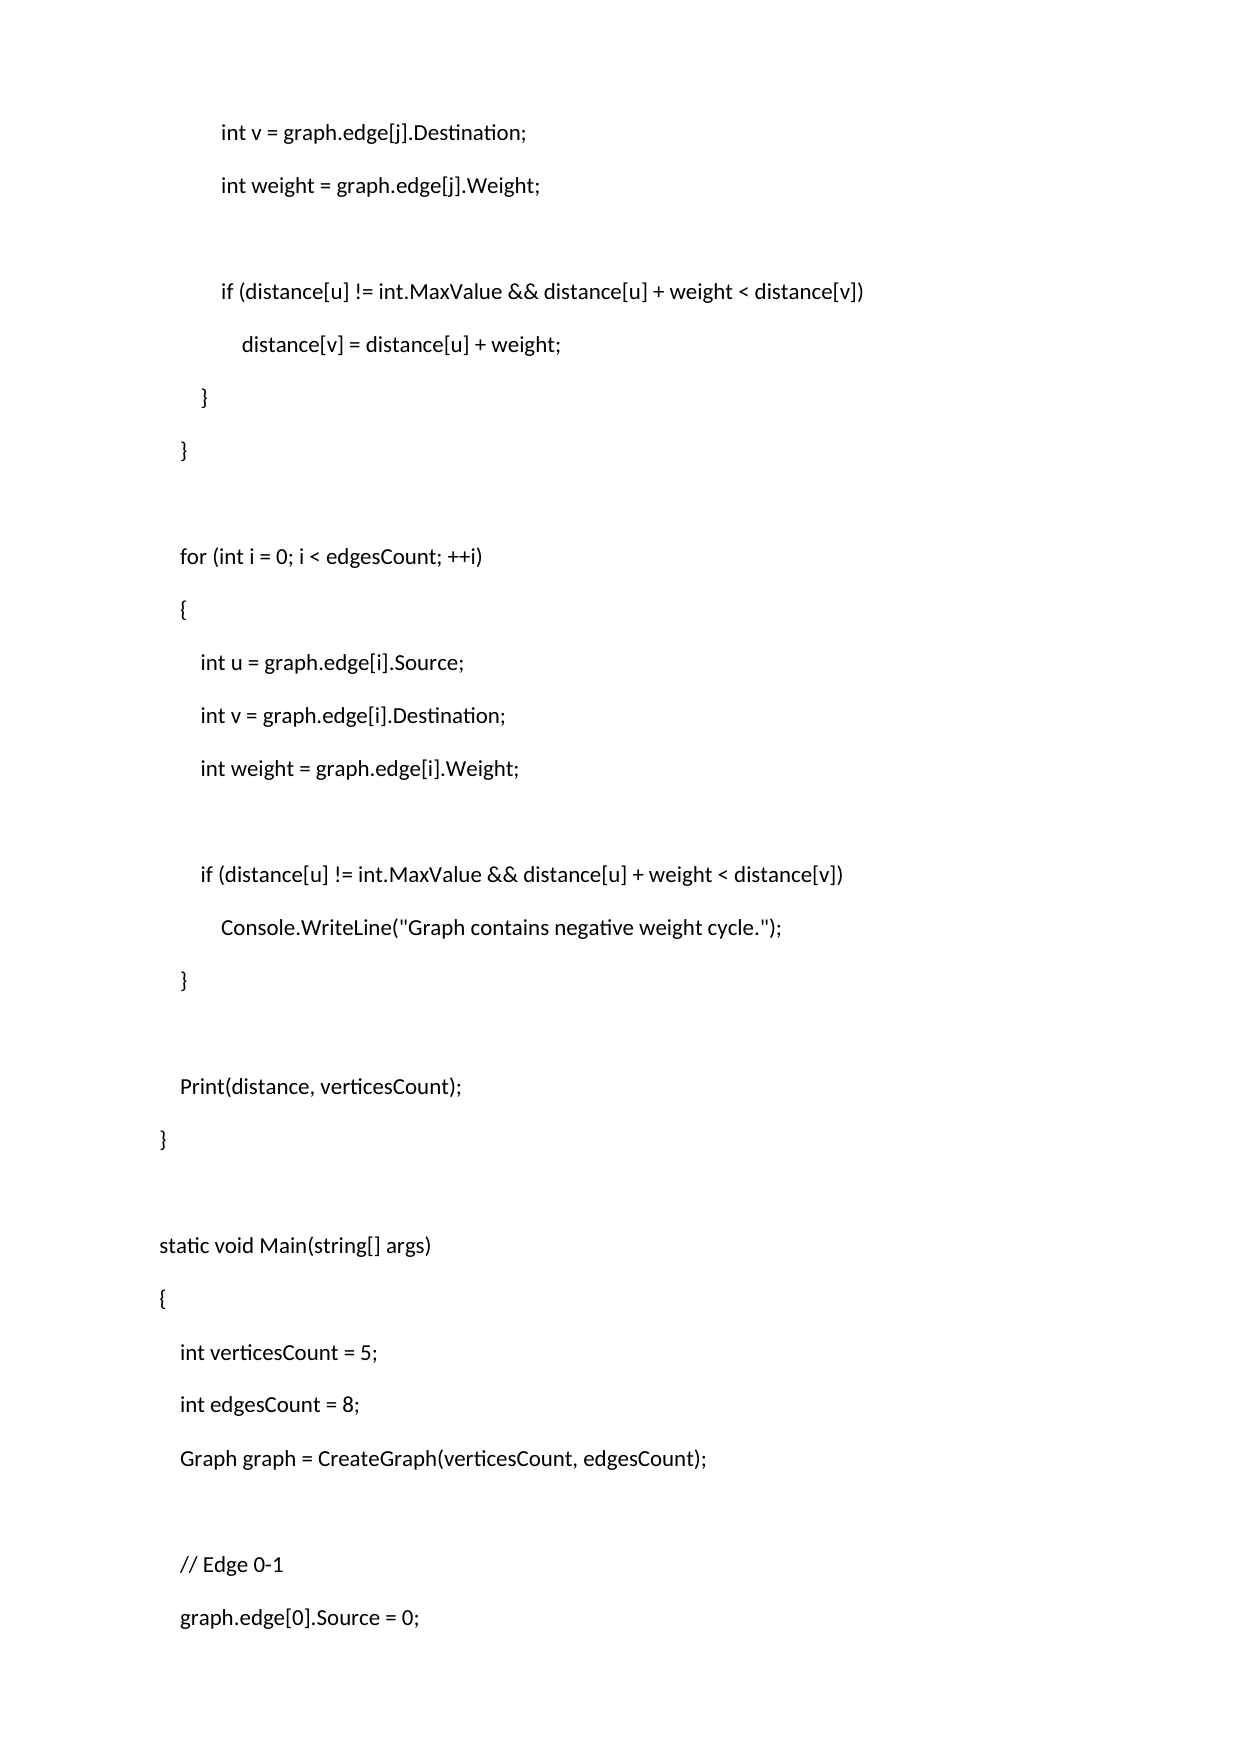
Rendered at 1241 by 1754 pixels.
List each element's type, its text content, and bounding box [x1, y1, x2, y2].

text distance[v] = distance[u] + weight; [118, 330, 1122, 358]
text graph.edge[0].Source = 0; [118, 1603, 1122, 1631]
text if (distance[u] != int.MaxValue && distance[u] + weight < distance[v]) [118, 277, 1122, 305]
text Print(distance, verticesCount); [118, 1072, 1122, 1101]
text { [118, 595, 1122, 623]
text int edgesCount = 8; [118, 1391, 1122, 1419]
text if (distance[u] != int.MaxValue && distance[u] + weight < distance[v]) [118, 860, 1122, 888]
text static void Main(string[] args) [118, 1232, 1122, 1259]
text int v = graph.edge[i].Destination; [118, 701, 1122, 729]
text Graph graph = CreateGraph(verticesCount, edgesCount); [118, 1444, 1122, 1472]
text } [118, 1126, 1122, 1153]
text } [118, 383, 1122, 411]
text int v = graph.edge[j].Destination; [118, 118, 1122, 146]
text for (int i = 0; i < edgesCount; ++i) [118, 542, 1122, 570]
text } [118, 436, 1122, 464]
text int verticesCount = 5; [118, 1338, 1122, 1366]
text { [118, 1284, 1122, 1313]
text // Edge 0-1 [118, 1550, 1122, 1578]
text int weight = graph.edge[j].Weight; [118, 171, 1122, 199]
text int u = graph.edge[i].Source; [118, 648, 1122, 676]
text int weight = graph.edge[i].Weight; [118, 754, 1122, 782]
text } [118, 966, 1122, 994]
text Console.WriteLine("Graph contains negative weight cycle."); [118, 913, 1122, 941]
